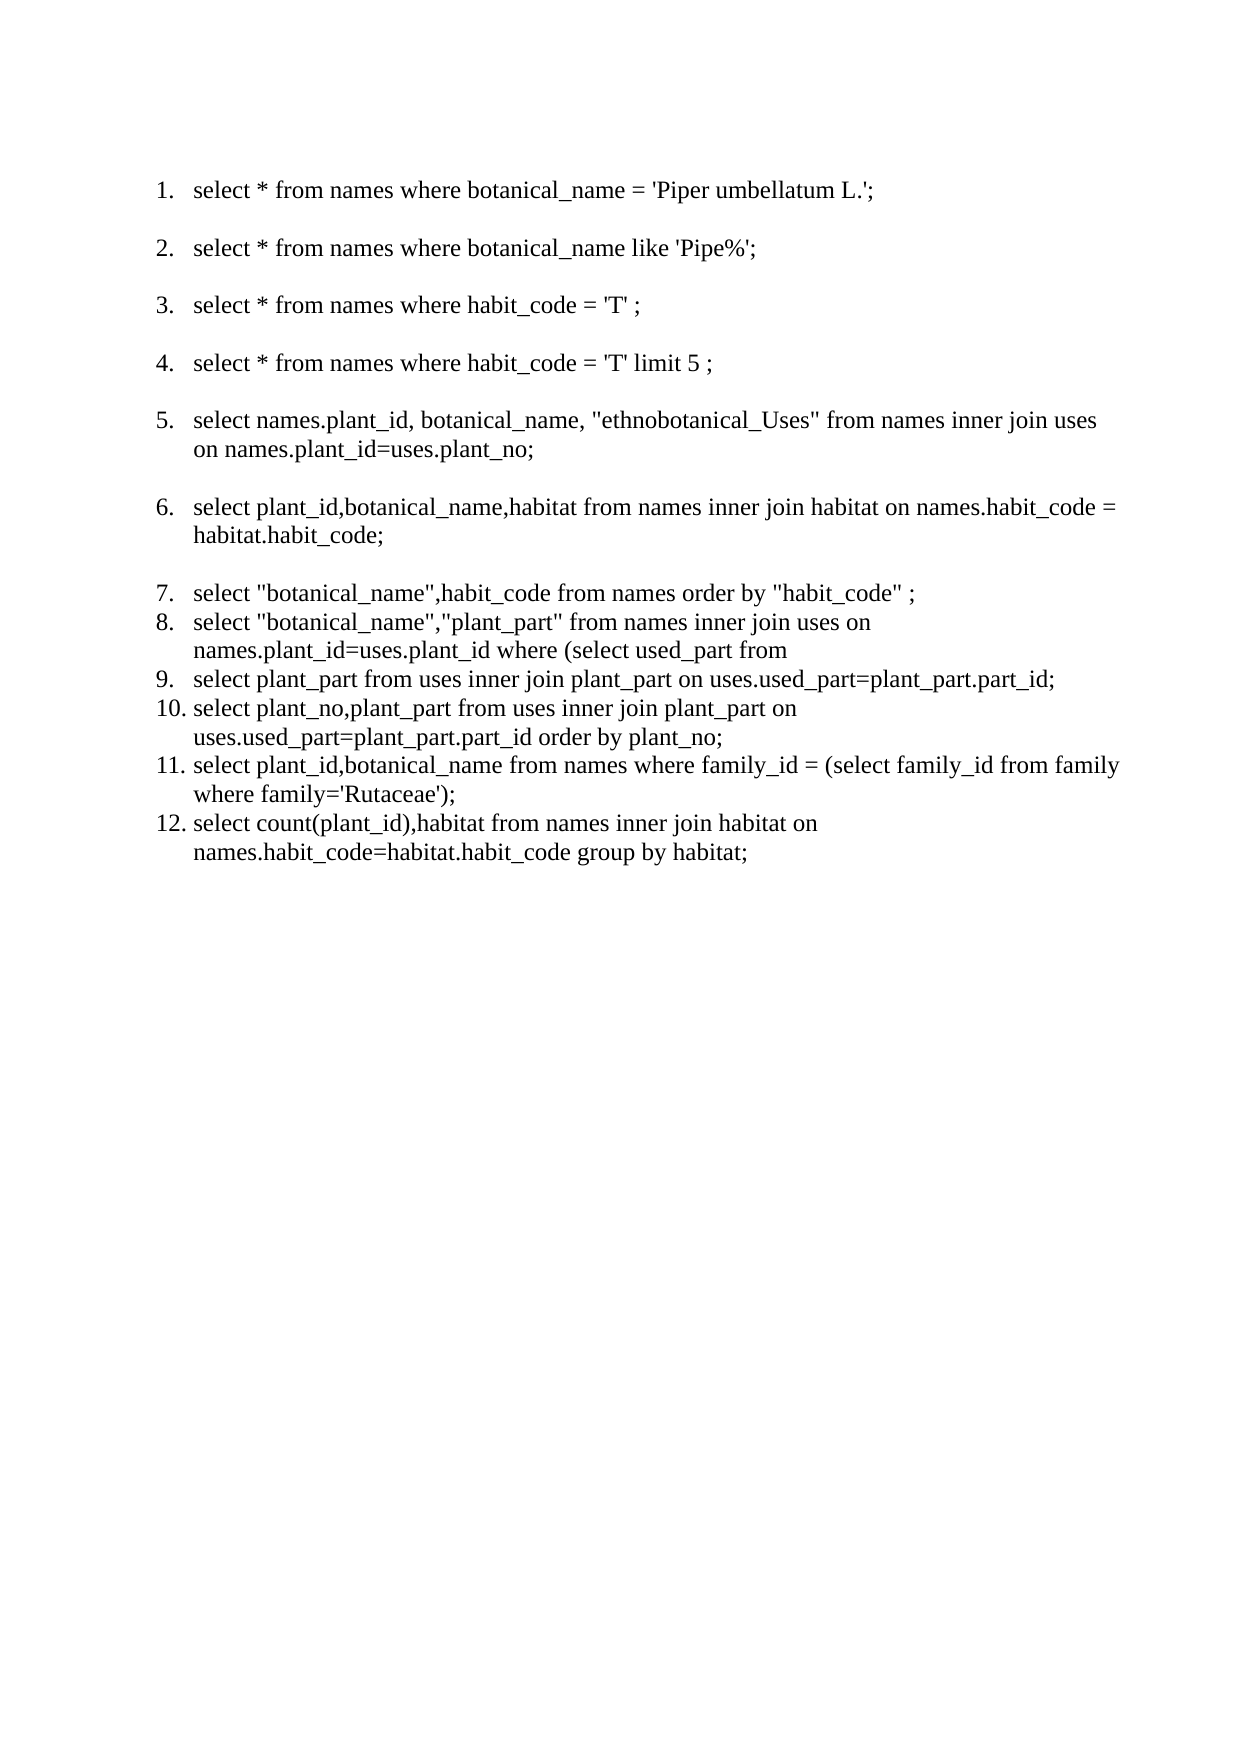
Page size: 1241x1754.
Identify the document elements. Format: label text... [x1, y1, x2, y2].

list select * from names where habit_code = 'T' ; [156, 291, 1122, 319]
list select plant_part from uses inner join plant_part on uses.used_part=plant_part.part_id; [156, 664, 1122, 693]
list select * from names where botanical_name = 'Piper umbellatum L.'; [156, 176, 1122, 204]
list select * from names where habit_code = 'T' limit 5 ; [156, 348, 1122, 377]
list select plant_id,botanical_name from names where family_id = (select family_id from family where family='Rutaceae'); [156, 751, 1122, 808]
list select "botanical_name",habit_code from names order by "habit_code" ; [156, 578, 1122, 607]
list select names.plant_id, botanical_name, "ethnobotanical_Uses" from names inner join uses on names.plant_id=uses.plant_no; [156, 406, 1122, 463]
list select plant_id,botanical_name,habitat from names inner join habitat on names.habit_code = habitat.habit_code; [156, 492, 1122, 549]
list select * from names where botanical_name like 'Pipe%'; [156, 233, 1122, 262]
list select plant_no,plant_part from uses inner join plant_part on uses.used_part=plant_part.part_id order by plant_no; [156, 693, 1122, 751]
list select "botanical_name","plant_part" from names inner join uses on names.plant_id=uses.plant_id where (select used_part from [156, 607, 1122, 664]
list select count(plant_id),habitat from names inner join habitat on names.habit_code=habitat.habit_code group by habitat; [156, 808, 1122, 866]
